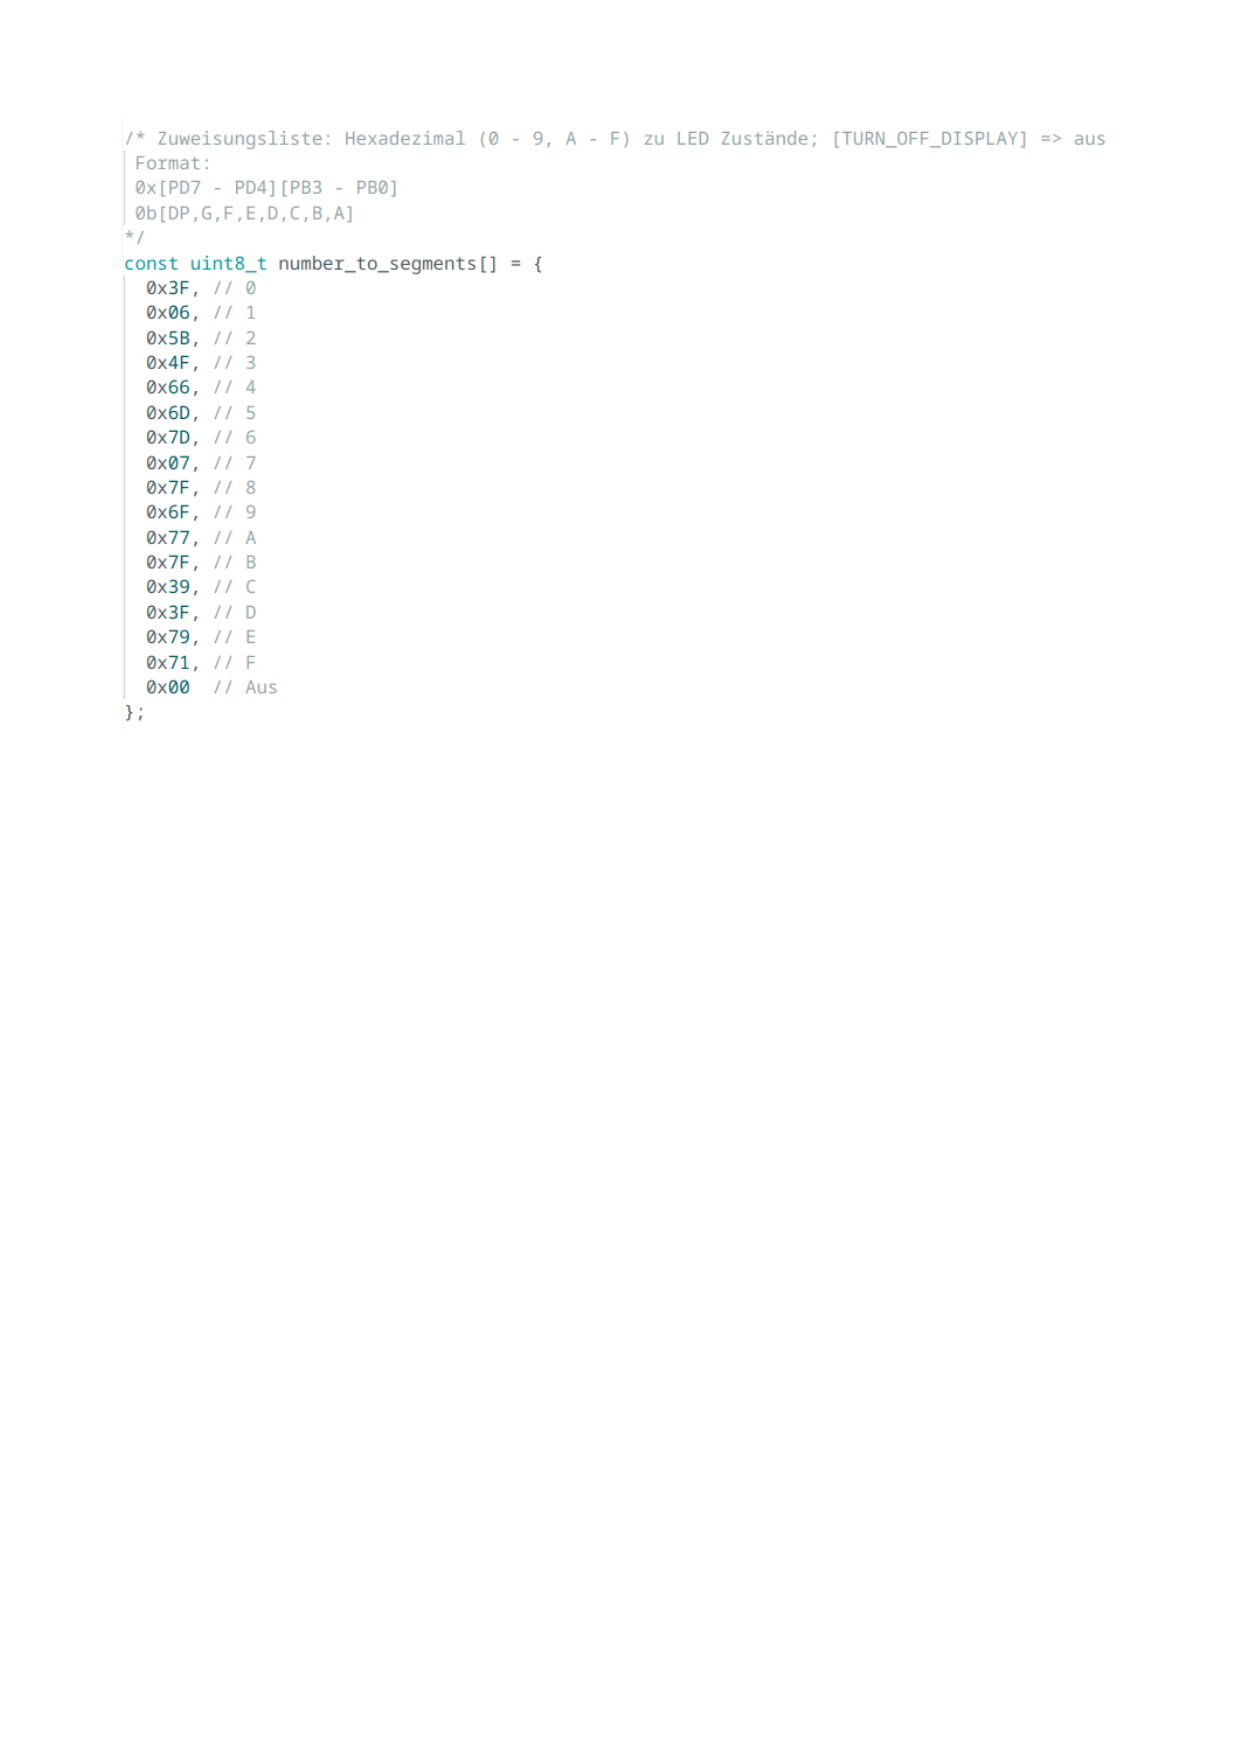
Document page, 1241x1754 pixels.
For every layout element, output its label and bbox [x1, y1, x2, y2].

picture [118, 118, 1123, 732]
